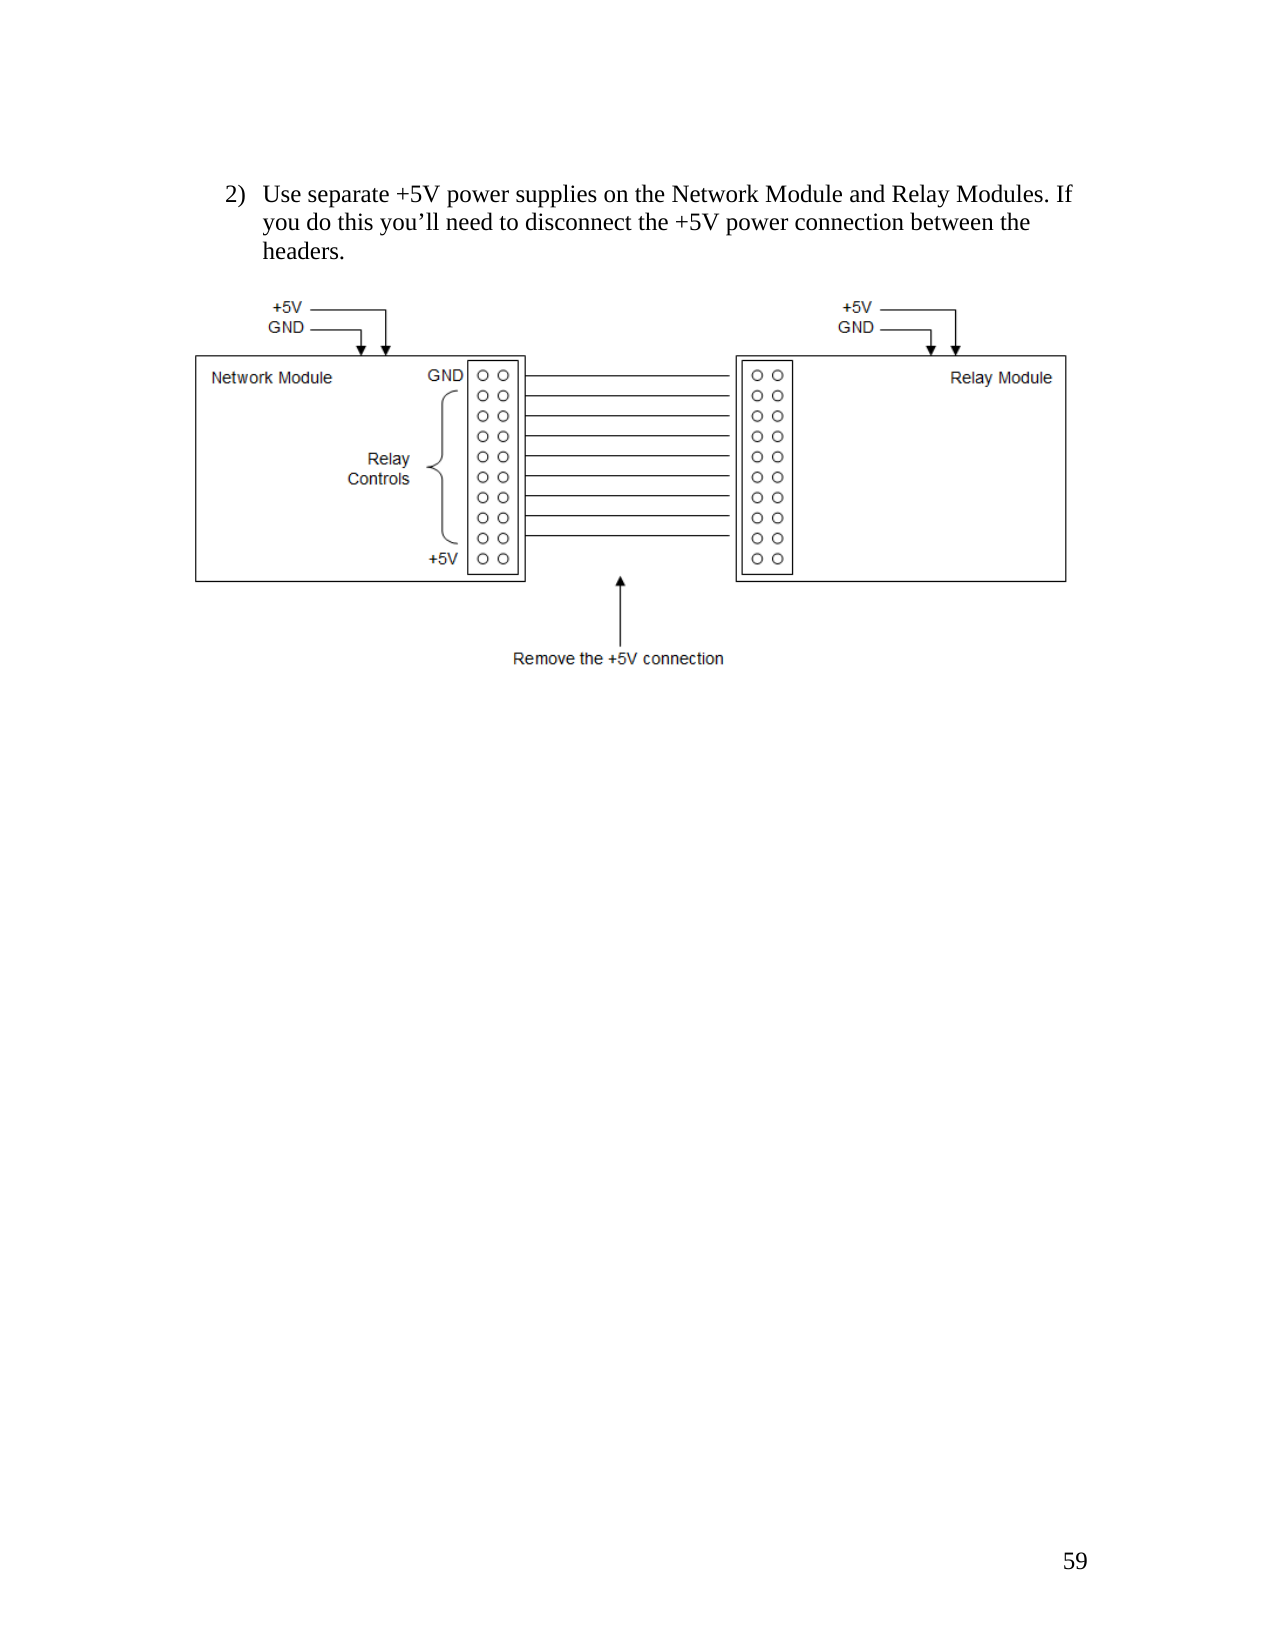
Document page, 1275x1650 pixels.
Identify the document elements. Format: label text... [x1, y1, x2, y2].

list Use separate +5V power supplies on the Network Module and Relay Modules. If you do this you’ll need to disconnect the +5V power connection between the headers. [225, 179, 1087, 265]
picture [187, 293, 1077, 675]
